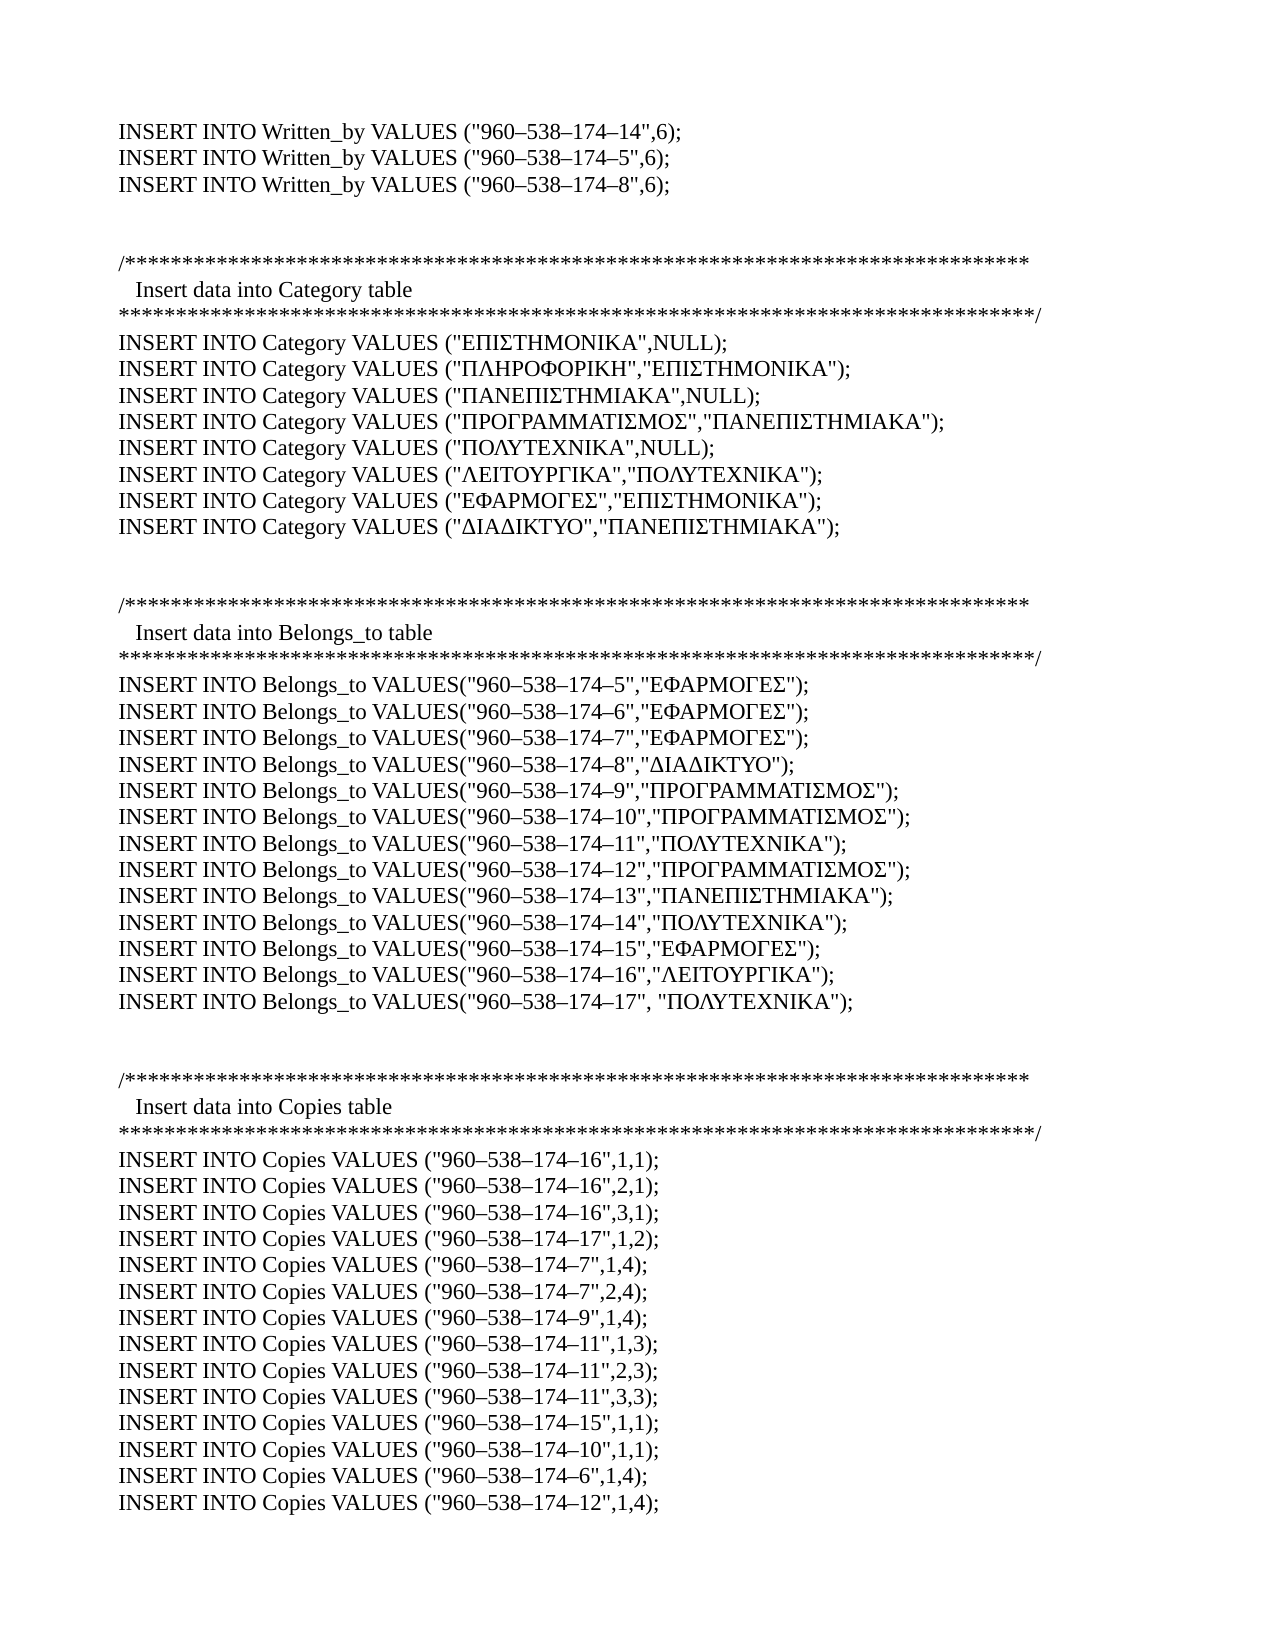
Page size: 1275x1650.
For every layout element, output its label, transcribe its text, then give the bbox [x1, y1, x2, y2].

text ********************************************************************************/ [118, 1119, 1157, 1146]
text Insert data into Belongs_to table [118, 619, 1157, 645]
text INSERT INTO Category VALUES ("ΛΕΙΤΟΥΡΓΙΚΑ","ΠΟΛΥΤΕΧΝΙΚΑ"); [118, 461, 1157, 487]
text INSERT INTO Written_by VALUES ("960–538–174–14",6); [118, 118, 1157, 144]
text INSERT INTO Belongs_to VALUES("960–538–174–14","ΠΟΛΥΤΕΧΝΙΚΑ"); [118, 909, 1157, 935]
text /******************************************************************************* [118, 1067, 1157, 1093]
text INSERT INTO Copies VALUES ("960–538–174–17",1,2); [118, 1225, 1157, 1251]
text INSERT INTO Belongs_to VALUES("960–538–174–11","ΠΟΛΥΤΕΧΝΙΚΑ"); [118, 830, 1157, 856]
text INSERT INTO Category VALUES ("ΠΡΟΓΡΑΜΜΑΤΙΣΜΟΣ","ΠΑΝΕΠΙΣΤΗΜΙΑΚΑ"); [118, 408, 1157, 434]
text INSERT INTO Copies VALUES ("960–538–174–7",1,4); [118, 1251, 1157, 1278]
text INSERT INTO Copies VALUES ("960–538–174–11",2,3); [118, 1357, 1157, 1383]
text INSERT INTO Belongs_to VALUES("960–538–174–7","ΕΦΑΡΜΟΓΕΣ"); [118, 724, 1157, 751]
text INSERT INTO Belongs_to VALUES("960–538–174–8","ΔΙΑΔΙΚΤΥΟ"); [118, 751, 1157, 777]
text INSERT INTO Category VALUES ("ΠΟΛΥΤΕΧΝΙΚΑ",NULL); [118, 434, 1157, 461]
text INSERT INTO Category VALUES ("ΠΛΗΡΟΦΟΡΙΚΗ","ΕΠΙΣΤΗΜΟΝΙΚΑ"); [118, 355, 1157, 382]
text INSERT INTO Written_by VALUES ("960–538–174–8",6); [118, 171, 1157, 197]
text INSERT INTO Belongs_to VALUES("960–538–174–9","ΠΡΟΓΡΑΜΜΑΤΙΣΜΟΣ"); [118, 777, 1157, 803]
text INSERT INTO Copies VALUES ("960–538–174–15",1,1); [118, 1409, 1157, 1436]
text /******************************************************************************* [118, 250, 1157, 276]
text Insert data into Category table [118, 276, 1157, 303]
text INSERT INTO Copies VALUES ("960–538–174–10",1,1); [118, 1436, 1157, 1462]
text INSERT INTO Belongs_to VALUES("960–538–174–16","ΛΕΙΤΟΥΡΓΙΚΑ"); [118, 961, 1157, 988]
text /******************************************************************************* [118, 592, 1157, 619]
text INSERT INTO Copies VALUES ("960–538–174–16",1,1); [118, 1146, 1157, 1172]
text INSERT INTO Copies VALUES ("960–538–174–11",1,3); [118, 1330, 1157, 1357]
text INSERT INTO Category VALUES ("ΕΠΙΣΤΗΜΟΝΙΚΑ",NULL); [118, 329, 1157, 355]
text INSERT INTO Belongs_to VALUES("960–538–174–17", "ΠΟΛΥΤΕΧΝΙΚΑ"); [118, 988, 1157, 1014]
text INSERT INTO Category VALUES ("ΕΦΑΡΜΟΓΕΣ","ΕΠΙΣΤΗΜΟΝΙΚΑ"); [118, 487, 1157, 513]
text INSERT INTO Copies VALUES ("960–538–174–9",1,4); [118, 1304, 1157, 1330]
text INSERT INTO Written_by VALUES ("960–538–174–5",6); [118, 144, 1157, 171]
text INSERT INTO Belongs_to VALUES("960–538–174–5","ΕΦΑΡΜΟΓΕΣ"); [118, 672, 1157, 698]
text INSERT INTO Belongs_to VALUES("960–538–174–15","ΕΦΑΡΜΟΓΕΣ"); [118, 935, 1157, 961]
text INSERT INTO Belongs_to VALUES("960–538–174–12","ΠΡΟΓΡΑΜΜΑΤΙΣΜΟΣ"); [118, 856, 1157, 882]
text INSERT INTO Copies VALUES ("960–538–174–16",3,1); [118, 1199, 1157, 1225]
text ********************************************************************************/ [118, 645, 1157, 672]
text Insert data into Copies table [118, 1093, 1157, 1119]
text INSERT INTO Copies VALUES ("960–538–174–11",3,3); [118, 1383, 1157, 1409]
text INSERT INTO Belongs_to VALUES("960–538–174–13","ΠΑΝΕΠΙΣΤΗΜΙΑΚΑ"); [118, 882, 1157, 909]
text INSERT INTO Belongs_to VALUES("960–538–174–6","ΕΦΑΡΜΟΓΕΣ"); [118, 698, 1157, 724]
text INSERT INTO Category VALUES ("ΠΑΝΕΠΙΣΤΗΜΙΑΚΑ",NULL); [118, 382, 1157, 408]
text INSERT INTO Copies VALUES ("960–538–174–12",1,4); [118, 1488, 1157, 1515]
text INSERT INTO Belongs_to VALUES("960–538–174–10","ΠΡΟΓΡΑΜΜΑΤΙΣΜΟΣ"); [118, 803, 1157, 830]
text INSERT INTO Category VALUES ("ΔΙΑΔΙΚΤΥΟ","ΠΑΝΕΠΙΣΤΗΜΙΑΚΑ"); [118, 513, 1157, 540]
text INSERT INTO Copies VALUES ("960–538–174–7",2,4); [118, 1278, 1157, 1304]
text ********************************************************************************/ [118, 303, 1157, 329]
text INSERT INTO Copies VALUES ("960–538–174–16",2,1); [118, 1172, 1157, 1199]
text INSERT INTO Copies VALUES ("960–538–174–6",1,4); [118, 1462, 1157, 1488]
